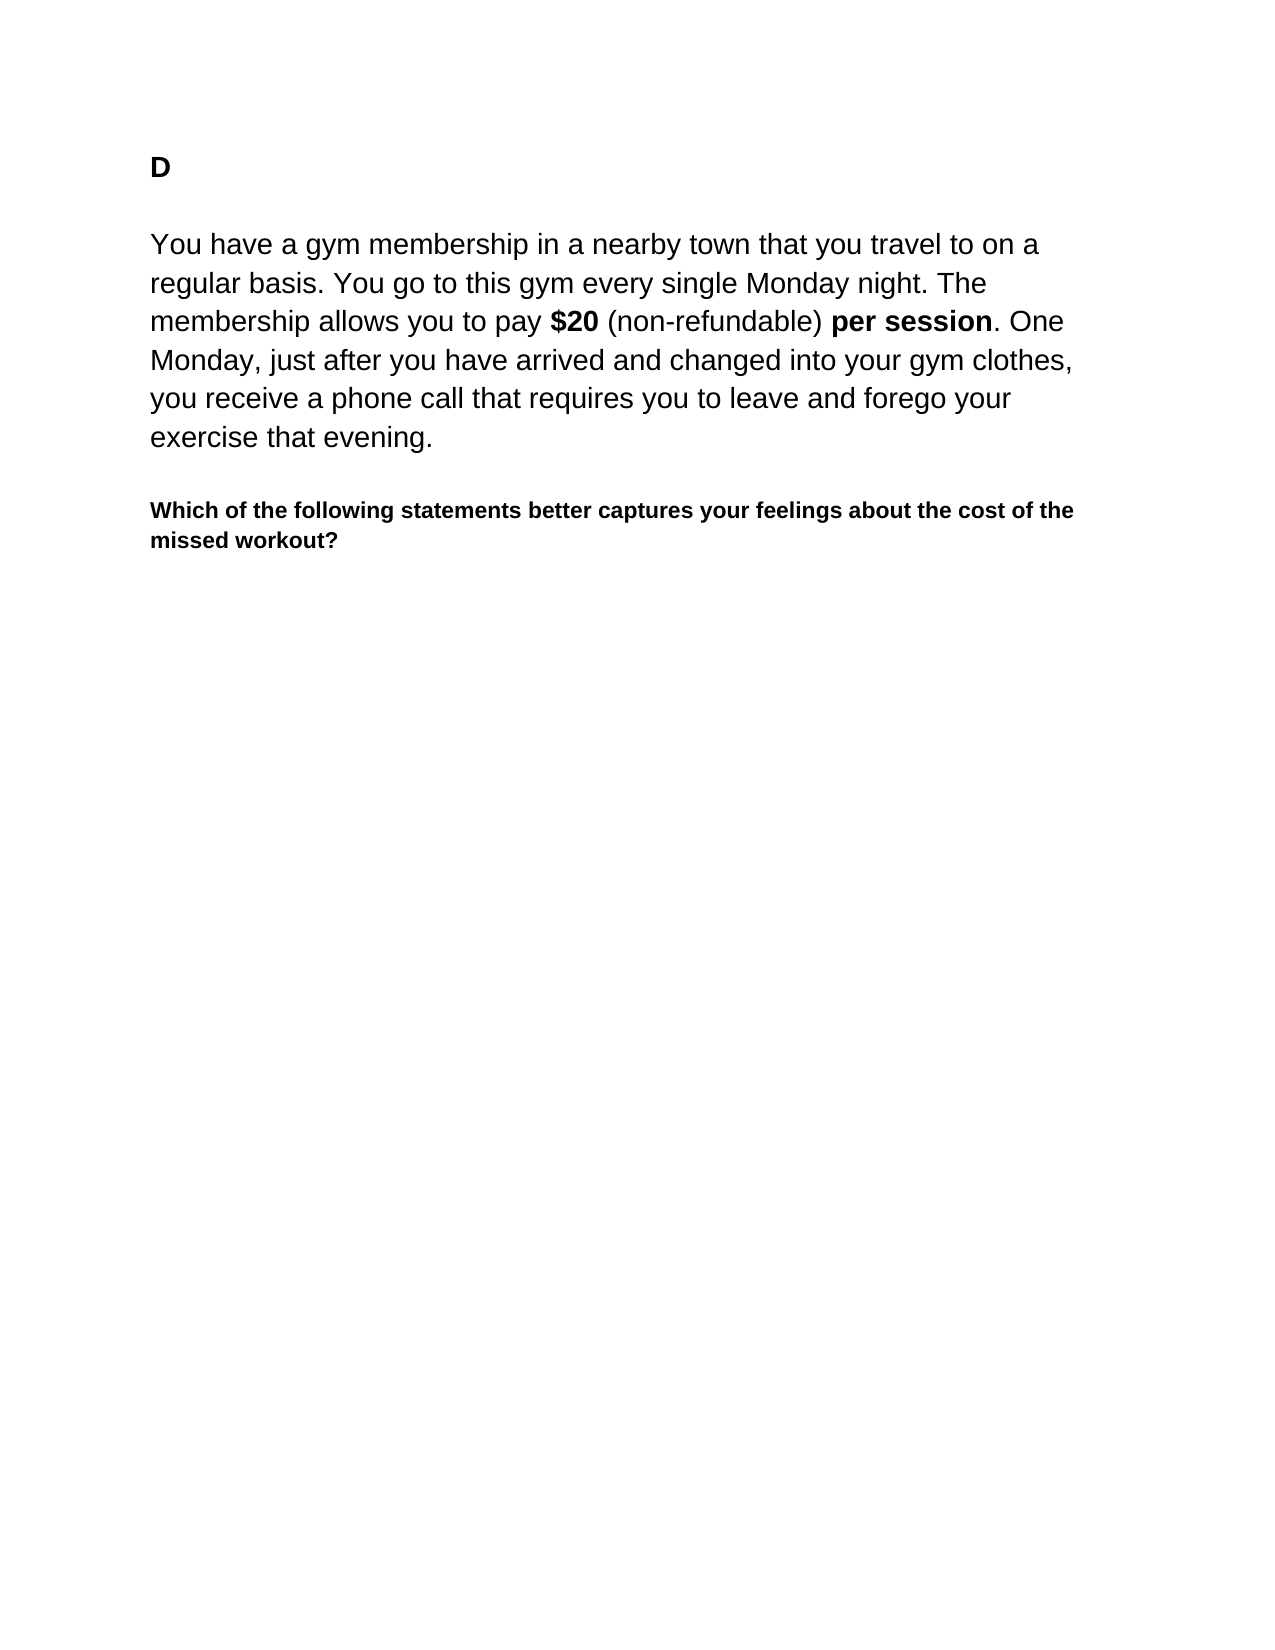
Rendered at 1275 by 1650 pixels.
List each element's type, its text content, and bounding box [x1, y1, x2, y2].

text You have a gym membership in a nearby town that you travel to on a regular basis. You go to this gym every single Monday night. The membership allows you to pay $20 (non-refundable) per session. One Monday, just after you have arrived and changed into your gym clothes, you receive a phone call that requires you to leave and forego your exercise that evening. [150, 227, 1125, 453]
text D [150, 150, 1125, 183]
text Which of the following statements better captures your feelings about the cost of the missed workout? [150, 497, 1125, 553]
